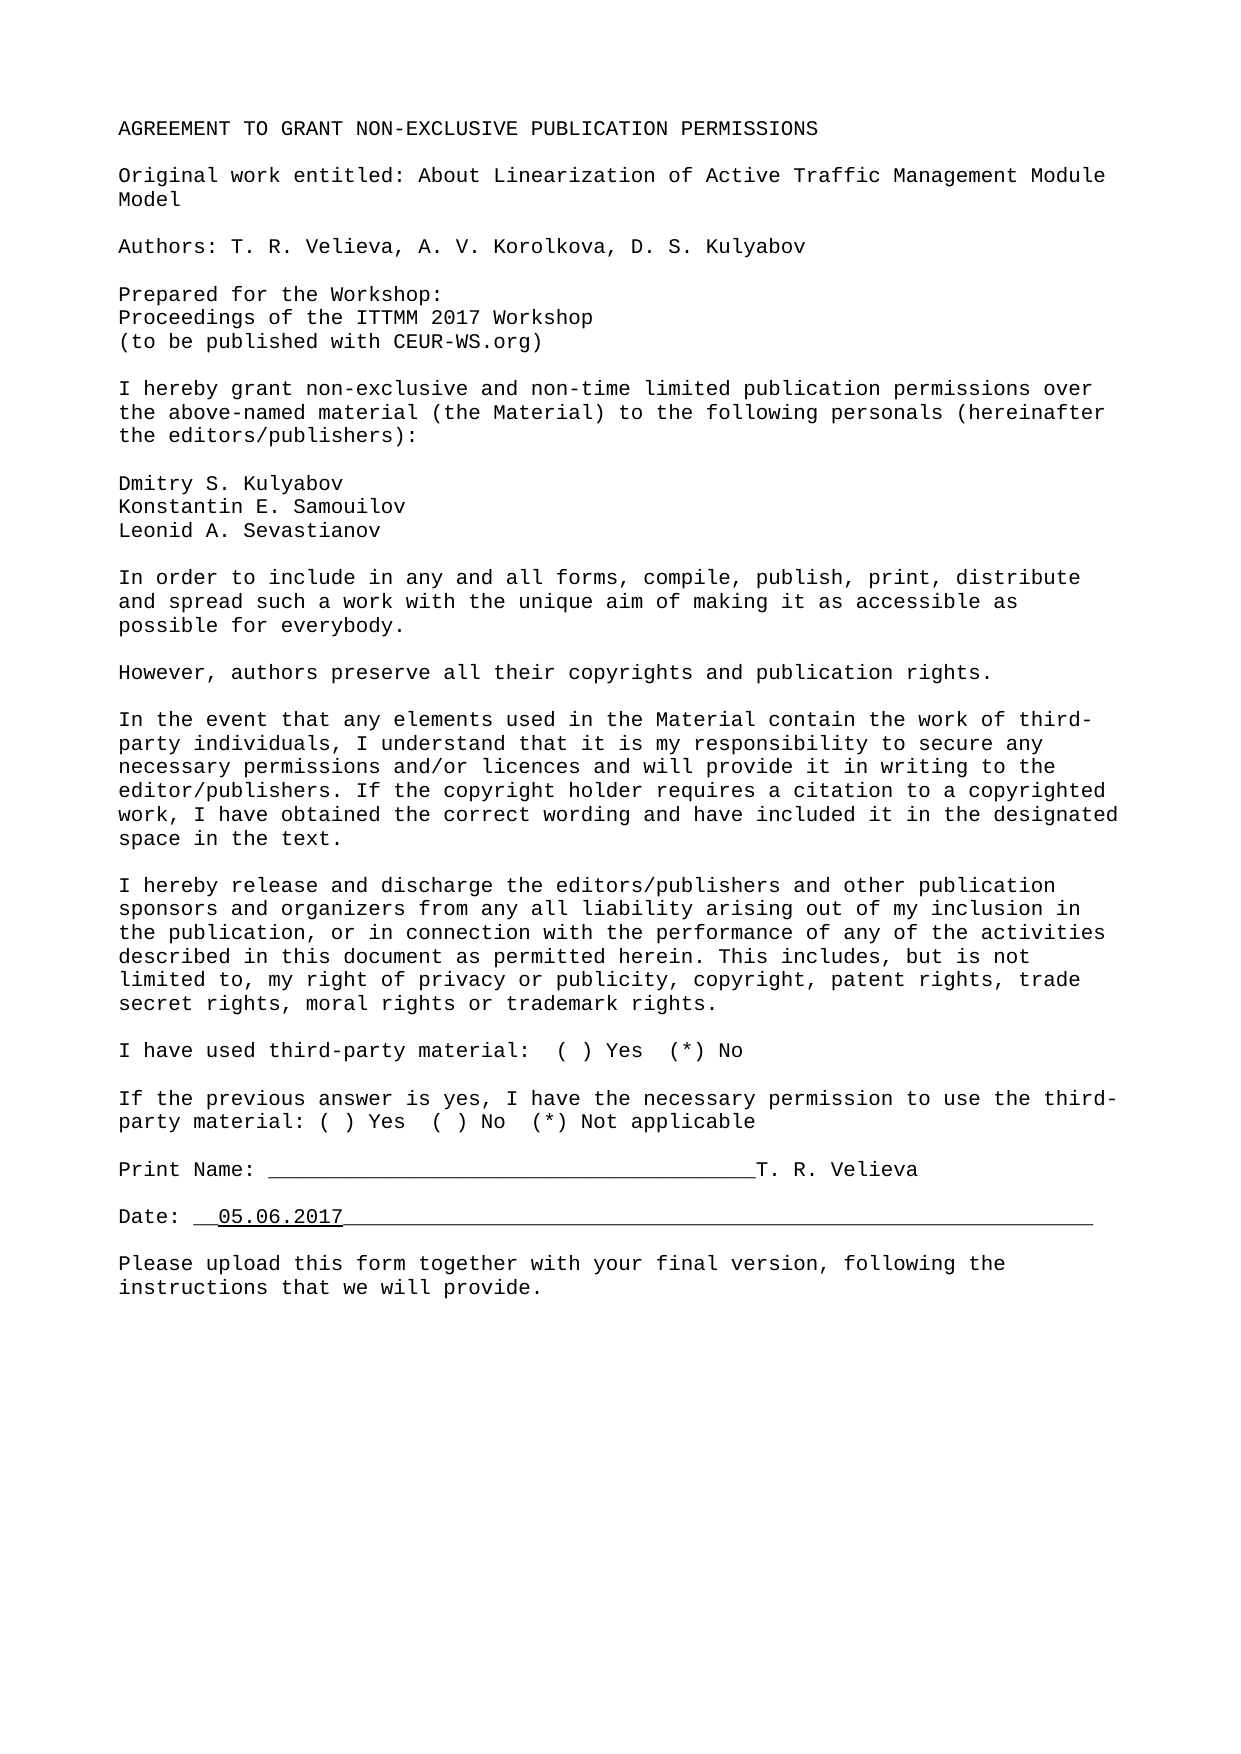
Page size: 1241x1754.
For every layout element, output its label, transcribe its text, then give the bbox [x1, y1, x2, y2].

text the editors/publishers): [118, 426, 1122, 449]
text In the event that any elements used in the Material contain the work of third- [118, 709, 1122, 733]
text space in the text. [118, 827, 1122, 851]
text Date: __05.06.2017____________________________________________________________ [118, 1206, 1122, 1229]
text sponsors and organizers from any all liability arising out of my inclusion in [118, 898, 1122, 922]
text Leonid A. Sevastianov [118, 520, 1122, 544]
text Dmitry S. Kulyabov [118, 473, 1122, 496]
text party material: ( ) Yes ( ) No (*) Not applicable [118, 1111, 1122, 1135]
text Authors: T. R. Velieva, A. V. Korolkova, D. S. Kulyabov [118, 236, 1122, 260]
text AGREEMENT TO GRANT NON-EXCLUSIVE PUBLICATION PERMISSIONS [118, 118, 1122, 142]
text Original work entitled: About Linearization of Active Traffic Management Module Model [118, 165, 1122, 213]
text necessary permissions and/or licences and will provide it in writing to the [118, 757, 1122, 780]
text instructions that we will provide. [118, 1277, 1122, 1300]
text possible for everybody. [118, 615, 1122, 638]
text (to be published with CEUR-WS.org) [118, 331, 1122, 354]
text However, authors preserve all their copyrights and publication rights. [118, 662, 1122, 686]
text and spread such a work with the unique aim of making it as accessible as [118, 591, 1122, 615]
text If the previous answer is yes, I have the necessary permission to use the third- [118, 1088, 1122, 1111]
text party individuals, I understand that it is my responsibility to secure any [118, 733, 1122, 757]
text secret rights, moral rights or trademark rights. [118, 993, 1122, 1017]
text the above-named material (the Material) to the following personals (hereinafter [118, 402, 1122, 426]
text I hereby grant non-exclusive and non-time limited publication permissions over [118, 378, 1122, 402]
text Print Name: _______________________________________T. R. Velieva [118, 1158, 1122, 1182]
text I hereby release and discharge the editors/publishers and other publication [118, 875, 1122, 898]
text limited to, my right of privacy or publicity, copyright, patent rights, trade [118, 969, 1122, 993]
text Proceedings of the ITTMM 2017 Workshop [118, 307, 1122, 331]
text Konstantin E. Samouilov [118, 496, 1122, 520]
text In order to include in any and all forms, compile, publish, print, distribute [118, 567, 1122, 591]
text I have used third-party material: ( ) Yes (*) No [118, 1040, 1122, 1064]
text Please upload this form together with your final version, following the [118, 1253, 1122, 1277]
text the publication, or in connection with the performance of any of the activities [118, 922, 1122, 946]
text described in this document as permitted herein. This includes, but is not [118, 946, 1122, 969]
text work, I have obtained the correct wording and have included it in the designated [118, 804, 1122, 827]
text Prepared for the Workshop: [118, 284, 1122, 307]
text editor/publishers. If the copyright holder requires a citation to a copyrighted [118, 780, 1122, 804]
